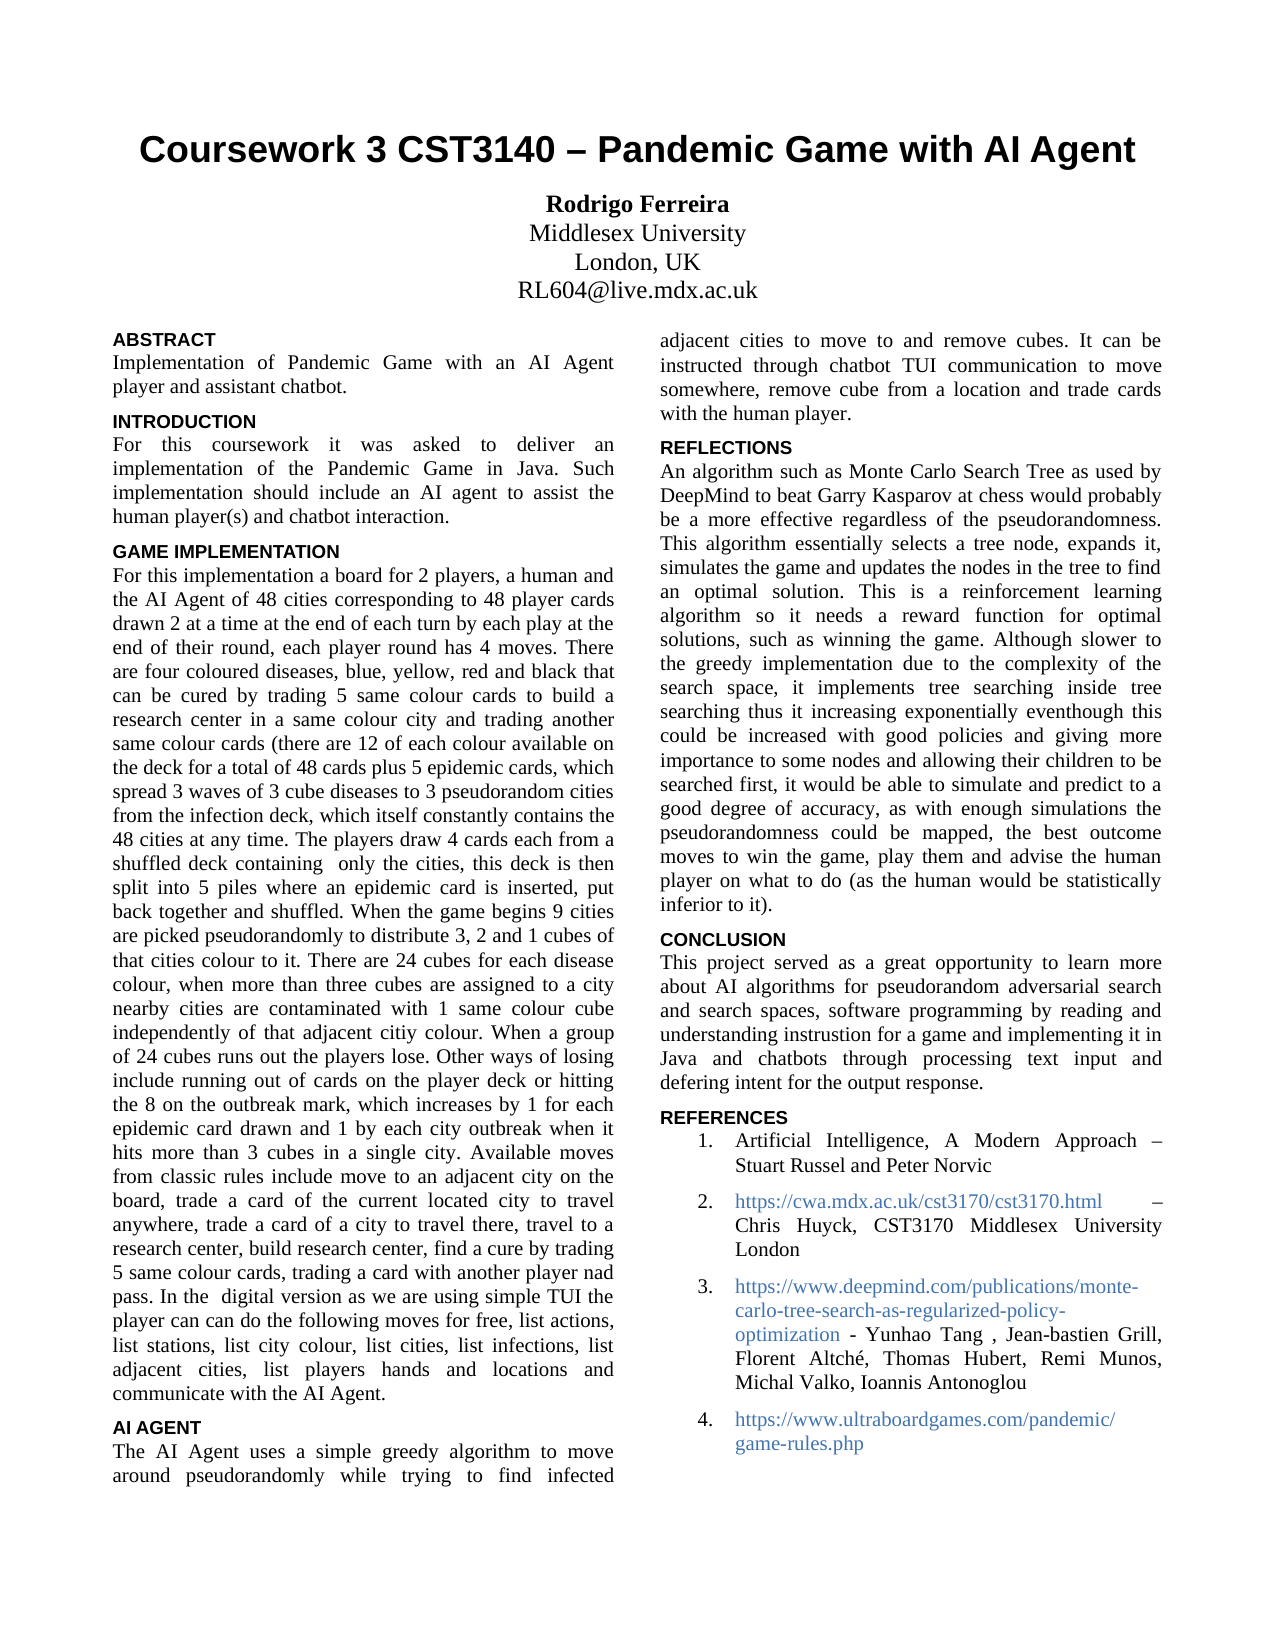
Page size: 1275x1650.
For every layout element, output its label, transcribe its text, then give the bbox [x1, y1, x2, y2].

text Implementation of Pandemic Game with an AI Agent player and assistant chatbot. [112, 350, 615, 398]
subtitle Conclusion [660, 928, 1162, 950]
subtitle Reflections [660, 437, 1162, 459]
subtitle References [660, 1107, 1162, 1128]
text adjacent cities to move to and remove cubes. It can be instructed through chatbot TUI communication to move somewhere, remove cube from a location and trade cards with the human player. [660, 328, 1162, 425]
subtitle ABSTRACT [112, 328, 615, 350]
list https://cwa.mdx.ac.uk/cst3170/cst3170.html – Chris Huyck, CST3170 Middlesex University London [697, 1189, 1162, 1261]
table_header [813, 189, 1162, 304]
subtitle INTRODUCTION [112, 411, 615, 432]
list https://www.deepmind.com/publications/monte-carlo-tree-search-as-regularized-policy-optimization - Yunhao Tang , Jean-bastien Grill, Florent Altché, Thomas Hubert, Remi Munos, Michal Valko, Ioannis Antonoglou [697, 1274, 1162, 1394]
text For this coursework it was asked to deliver an implementation of the Pandemic Game in Java. Such implementation should include an AI agent to assist the human player(s) and chatbot interaction. [112, 432, 615, 528]
text An algorithm such as Monte Carlo Search Tree as used by DeepMind to beat Garry Kasparov at chess would probably be a more effective regardless of the pseudorandomness. This algorithm essentially selects a tree node, expands it, simulates the game and updates the nodes in the tree to find an optimal solution. This is a reinforcement learning algorithm so it needs a reward function for optimal solutions, such as winning the game. Although slower to the greedy implementation due to the complexity of the search space, it implements tree searching inside tree searching thus it increasing exponentially eventhough this could be increased with good policies and giving more importance to some nodes and allowing their children to be searched first, it would be able to simulate and predict to a good degree of accuracy, as with enough simulations the pseudorandomness could be mapped, the best outcome moves to win the game, play them and advise the human player on what to do (as the human would be statistically inferior to it). [660, 459, 1162, 916]
table_header [113, 189, 462, 304]
list https://www.ultraboardgames.com/pandemic/game-rules.php [697, 1407, 1162, 1455]
list Artificial Intelligence, A Modern Approach – Stuart Russel and Peter Norvic [697, 1128, 1162, 1177]
table_header Rodrigo Ferreira Middlesex University London, UK RL604@live.mdx.ac.uk [463, 189, 812, 304]
text This project served as a great opportunity to learn more about AI algorithms for pseudorandom adversarial search and search spaces, software programming by reading and understanding instrustion for a game and implementing it in Java and chatbots through processing text input and defering intent for the output response. [660, 950, 1162, 1094]
subtitle AI AGENT [112, 1417, 615, 1439]
subtitle Game Implementation [112, 541, 615, 562]
text For this implementation a board for 2 players, a human and the AI Agent of 48 cities corresponding to 48 player cards drawn 2 at a time at the end of each turn by each play at the end of their round, each player round has 4 moves. There are four coloured diseases, blue, yellow, red and black that can be cured by trading 5 same colour cards to build a research center in a same colour city and trading another same colour cards (there are 12 of each colour available on the deck for a total of 48 cards plus 5 epidemic cards, which spread 3 waves of 3 cube diseases to 3 pseudorandom cities from the infection deck, which itself constantly contains the 48 cities at any time. The players draw 4 cards each from a shuffled deck containing only the cities, this deck is then split into 5 piles where an epidemic card is inserted, put back together and shuffled. When the game begins 9 cities are picked pseudorandomly to distribute 3, 2 and 1 cubes of that cities colour to it. There are 24 cubes for each disease colour, when more than three cubes are assigned to a city nearby cities are contaminated with 1 same colour cube independently of that adjacent citiy colour. When a group of 24 cubes runs out the players lose. Other ways of losing include running out of cards on the player deck or hitting the 8 on the outbreak mark, which increases by 1 for each epidemic card drawn and 1 by each city outbreak when it hits more than 3 cubes in a single city. Available moves from classic rules include move to an adjacent city on the board, trade a card of the current located city to travel anywhere, trade a card of a city to travel there, travel to a research center, build research center, find a cure by trading 5 same colour cards, trading a card with another player nad pass. In the digital version as we are using simple TUI the player can can do the following moves for free, list actions, list stations, list city colour, list cities, list infections, list adjacent cities, list players hands and locations and communicate with the AI Agent. [112, 562, 615, 1405]
text The AI Agent uses a simple greedy algorithm to move around pseudorandomly while trying to find infected [112, 1439, 615, 1487]
title Coursework 3 CST3140 – Pandemic Game with AI Agent [112, 127, 1162, 171]
